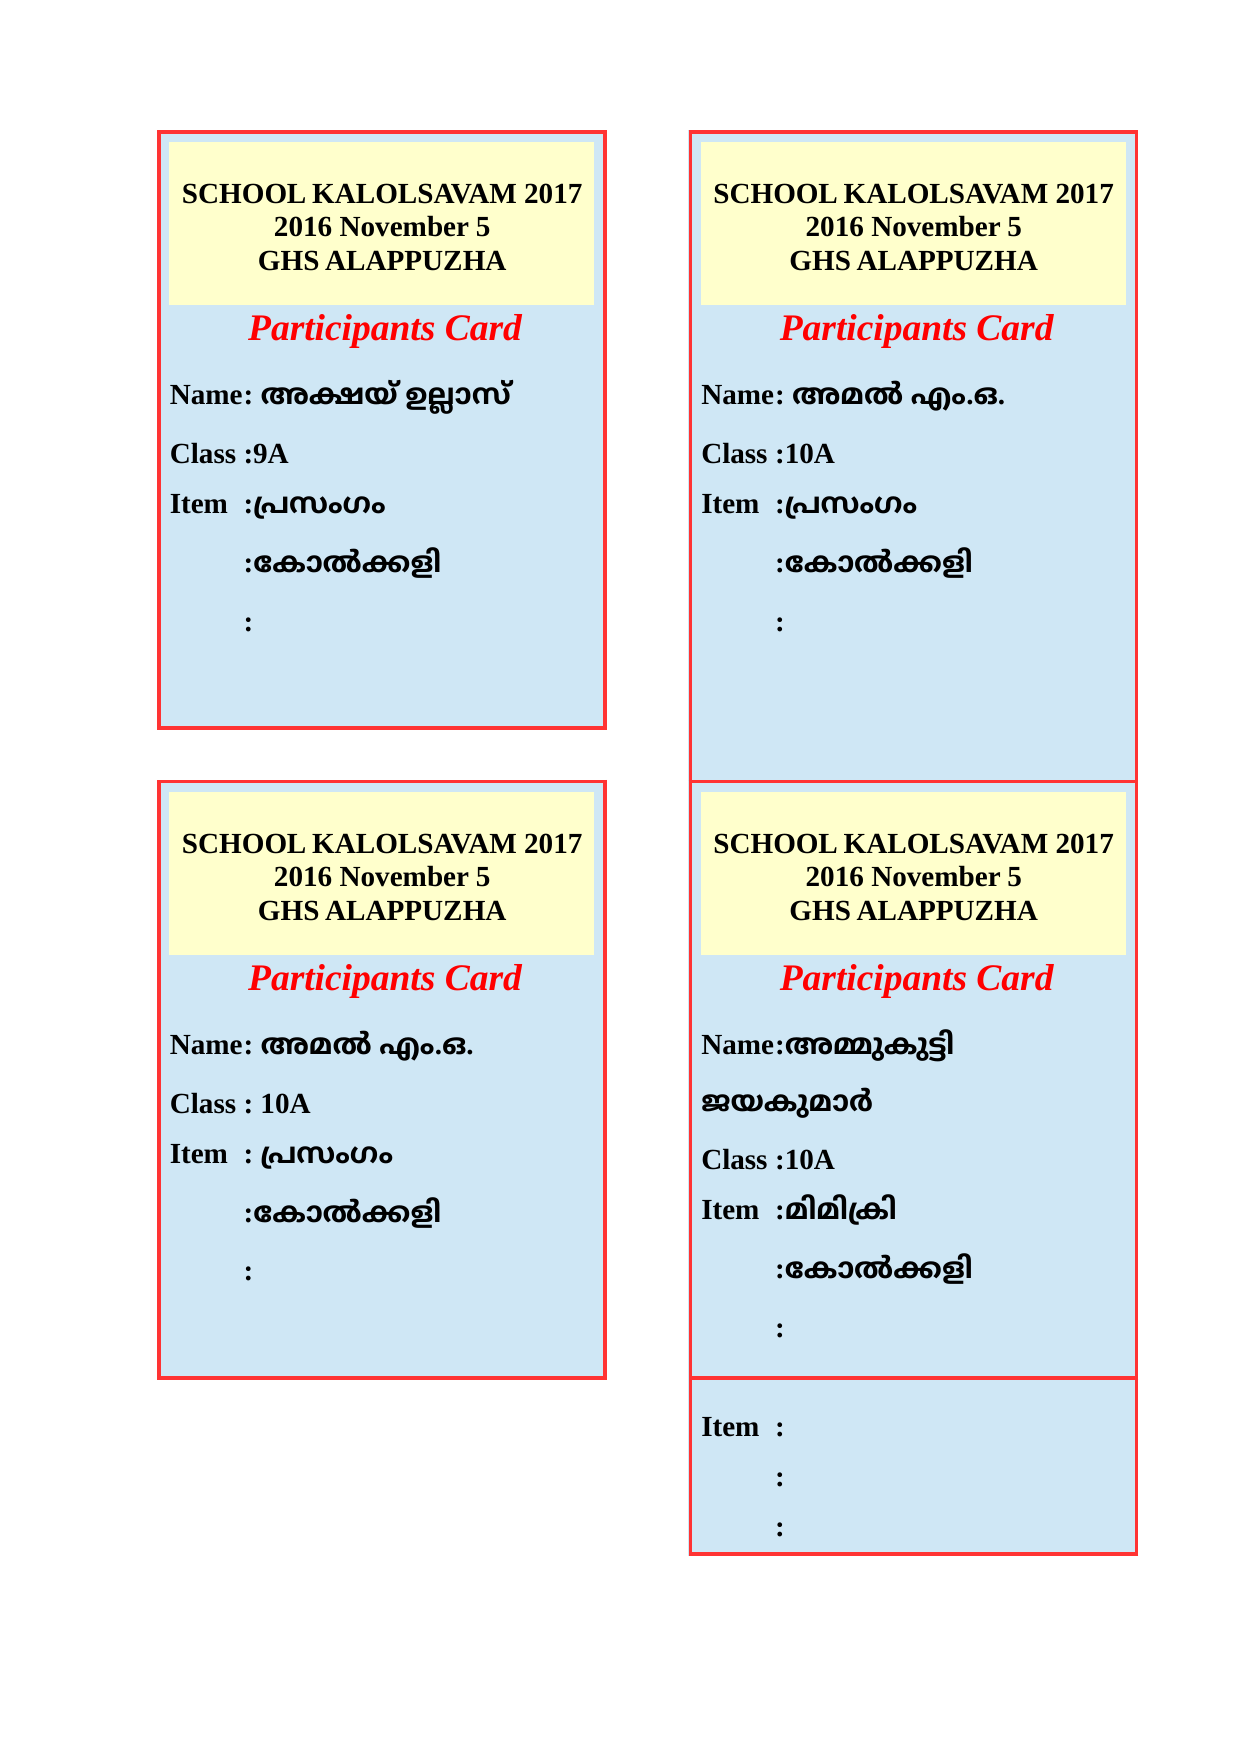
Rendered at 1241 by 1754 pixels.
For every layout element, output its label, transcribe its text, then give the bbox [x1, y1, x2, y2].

text 2016 November 5 [701, 859, 1126, 893]
text Participants Card [169, 955, 594, 998]
text : [169, 604, 594, 637]
text : [701, 1459, 1126, 1493]
text SCHOOL KALOLSAVAM 2017 [701, 826, 1126, 859]
text SCHOOL KALOLSAVAM 2017 [169, 176, 594, 209]
text 2016 November 5 [169, 209, 594, 243]
text SCHOOL KALOLSAVAM 2017 [169, 826, 594, 859]
text SCHOOL KALOLSAVAM 2017 [701, 176, 1126, 209]
text : [169, 1253, 594, 1287]
text 2016 November 5 [701, 209, 1126, 243]
text Item : [701, 1409, 1126, 1442]
text Name : അമൽ എം.ഒ. [169, 1027, 594, 1066]
text ­ [118, 118, 1122, 147]
text Class : 10A [169, 1086, 594, 1119]
text : [701, 1509, 1126, 1543]
text Item : പ്രസംഗം [169, 1136, 594, 1175]
text Item :മിമിക്രി [701, 1192, 1126, 1232]
text Participants Card [701, 955, 1126, 998]
text :കോല്‍ക്കളി [169, 1195, 594, 1234]
text GHS ALAPPUZHA [169, 243, 594, 277]
text :കോല്‍ക്കളി [169, 545, 594, 584]
text Item :പ്രസംഗം [701, 486, 1126, 526]
text Name : അക്ഷയ് ഉല്ലാസ് [169, 377, 594, 416]
text GHS ALAPPUZHA [701, 893, 1126, 926]
text GHS ALAPPUZHA [169, 893, 594, 926]
text Name : അമൽ എം.ഒ. [701, 377, 1126, 416]
text Participants Card [701, 305, 1126, 348]
text : [701, 1310, 1126, 1343]
text Class :10A [701, 436, 1126, 469]
text Item :പ്രസംഗം [169, 486, 594, 526]
text Name :അമ്മുകുട്ടി ജയകുമാര്‍ [701, 1027, 1126, 1123]
text 2016 November 5 [169, 859, 594, 893]
text : [701, 604, 1126, 637]
text :കോല്‍ക്കളി [701, 1251, 1126, 1290]
text :കോല്‍ക്കളി [701, 545, 1126, 584]
text GHS ALAPPUZHA [701, 243, 1126, 277]
text Participants Card [169, 305, 594, 348]
text Class :10A [701, 1142, 1126, 1176]
text Class :9A [169, 436, 594, 469]
